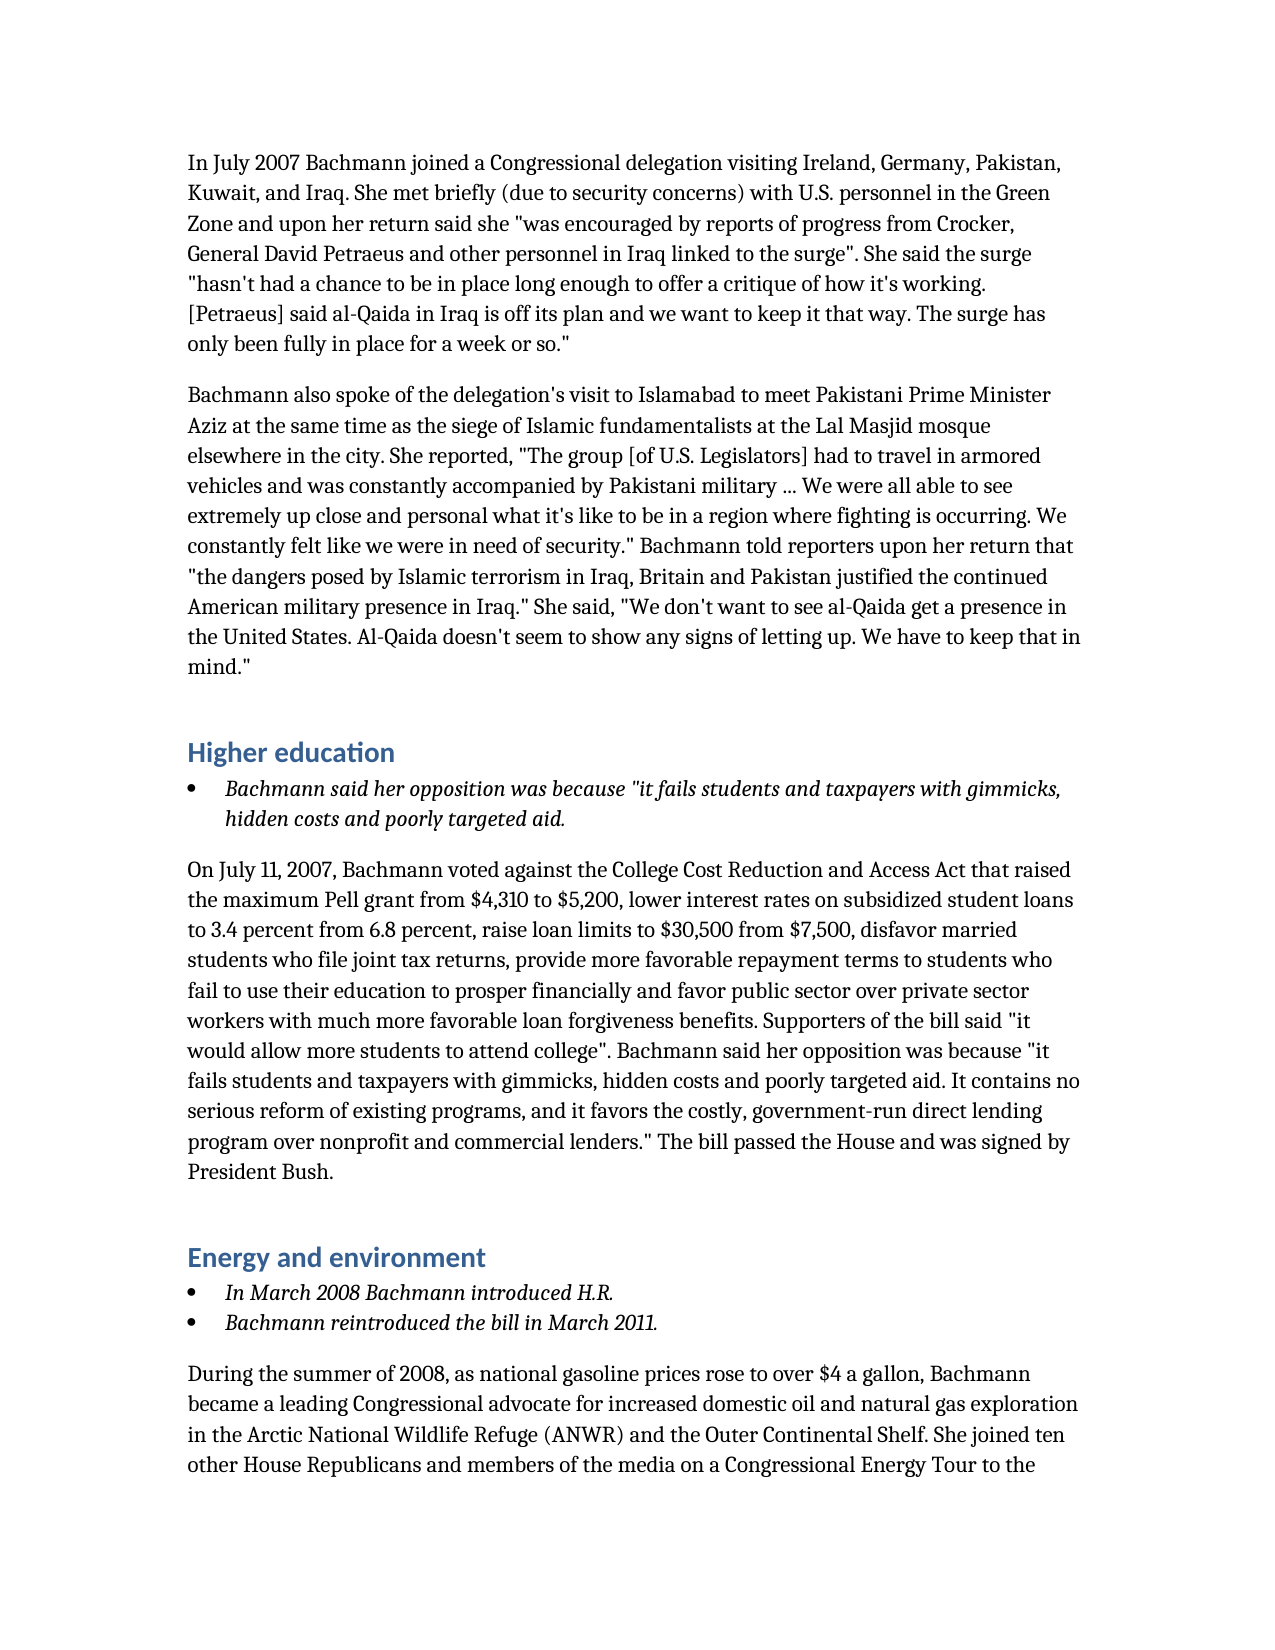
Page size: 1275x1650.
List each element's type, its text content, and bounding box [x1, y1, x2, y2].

list Bachmann reintroduced the bill in March 2011. [187, 1310, 1087, 1336]
text In July 2007 Bachmann joined a Congressional delegation visiting Ireland, Germany, Pakistan, Kuwait, and Iraq. She met briefly (due to security concerns) with U.S. personnel in the Green Zone and upon her return said she "was encouraged by reports of progress from Crocker, General David Petraeus and other personnel in Iraq linked to the surge". She said the surge "hasn't had a chance to be in place long enough to offer a critique of how it's working. [Petraeus] said al-Qaida in Iraq is off its plan and we want to keep it that way. The surge has only been fully in place for a week or so." [187, 150, 1087, 358]
text During the summer of 2008, as national gasoline prices rose to over $4 a gallon, Bachmann became a leading Congressional advocate for increased domestic oil and natural gas exploration in the Arctic National Wildlife Refuge (ANWR) and the Outer Continental Shelf. She joined ten other House Republicans and members of the media on a Congressional Energy Tour to the [187, 1361, 1087, 1478]
text On July 11, 2007, Bachmann voted against the College Cost Reduction and Access Act that raised the maximum Pell grant from $4,310 to $5,200, lower interest rates on subsidized student loans to 3.4 percent from 6.8 percent, raise loan limits to $30,500 from $7,500, disfavor married students who file joint tax returns, provide more favorable repayment terms to students who fail to use their education to prosper financially and favor public sector over private sector workers with much more favorable loan forgiveness benefits. Supporters of the bill said "it would allow more students to attend college". Bachmann said her opposition was because "it fails students and taxpayers with gimmicks, hidden costs and poorly targeted aid. It contains no serious reform of existing programs, and it favors the costly, government-run direct lending program over nonprofit and commercial lenders." The bill passed the House and was signed by President Bush. [187, 857, 1087, 1185]
list Bachmann said her opposition was because "it fails students and taxpayers with gimmicks, hidden costs and poorly targeted aid. [187, 775, 1087, 832]
list In March 2008 Bachmann introduced H.R. [187, 1280, 1087, 1306]
text Bachmann also spoke of the delegation's visit to Islamabad to meet Pakistani Prime Minister Aziz at the same time as the siege of Islamic fundamentalists at the Lal Masjid mosque elsewhere in the city. She reported, "The group [of U.S. Legislators] had to travel in armored vehicles and was constantly accompanied by Pakistani military ... We were all able to see extremely up close and personal what it's like to be in a region where fighting is occurring. We constantly felt like we were in need of security." Bachmann told reporters upon her return that "the dangers posed by Islamic terrorism in Iraq, Britain and Pakistan justified the continued American military presence in Iraq." She said, "We don't want to see al-Qaida get a presence in the United States. Al-Qaida doesn't seem to show any signs of letting up. We have to keep that in mind." [187, 382, 1087, 681]
subtitle Energy and environment [187, 1239, 1087, 1274]
subtitle Higher education [187, 734, 1087, 770]
